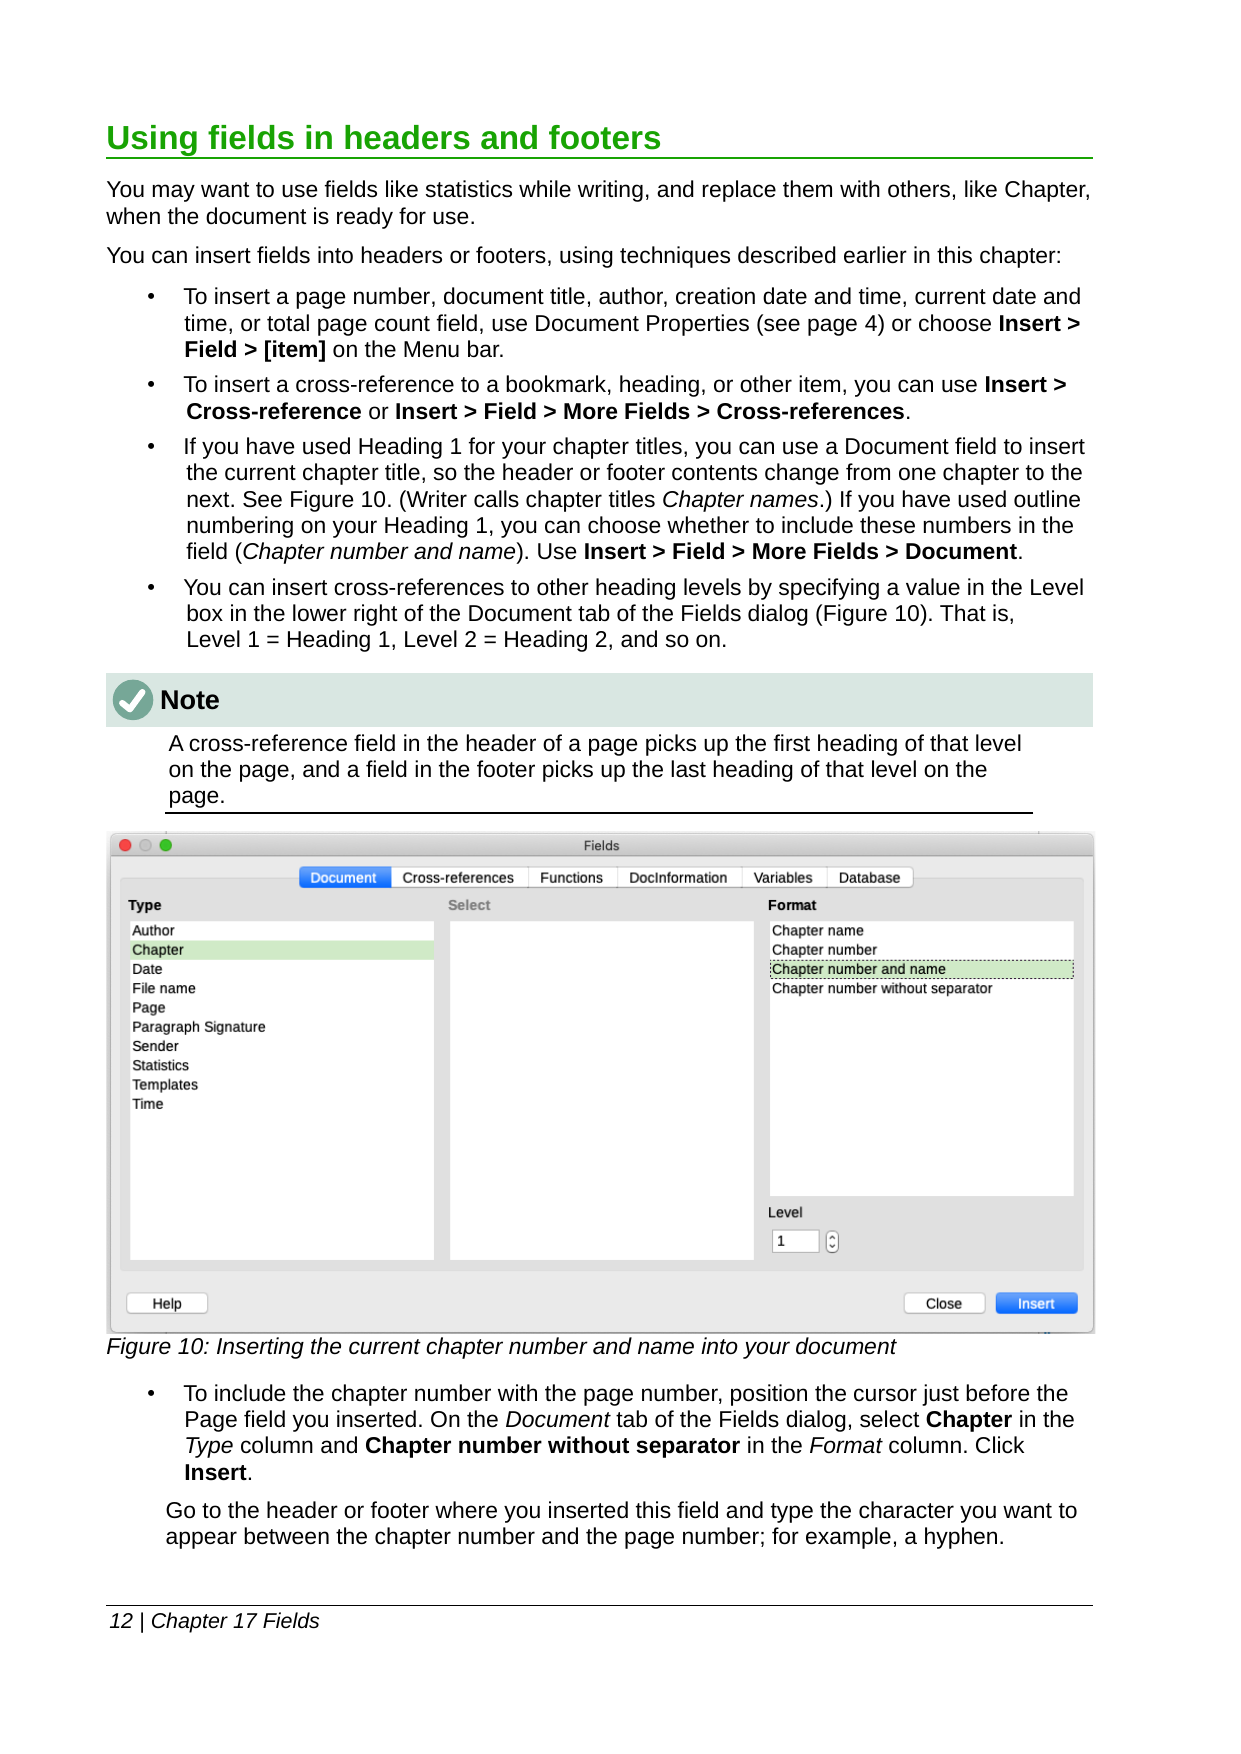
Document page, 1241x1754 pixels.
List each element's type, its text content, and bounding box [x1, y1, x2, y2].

picture [106, 831, 1096, 1334]
text A cross-reference field in the header of a page picks up the first heading of that level on the page, and a field in the footer picks up the last heading of that level on the page. [165, 727, 1033, 812]
subtitle Using fields in headers and footers [106, 118, 1093, 157]
list You can insert fields into headers or footers, using techniques described earlier in this chapter: [106, 242, 1093, 268]
text Figure 10: Inserting the current chapter number and name into your document [106, 1334, 1096, 1359]
list If you have used Heading 1 for your chapter titles, you can use a Document field to insert the current chapter title, so the header or footer contents change from one chapter to the next. See Figure 10. (Writer calls chapter titles Chapter names.) If you have used outline numbering on your Heading 1, you can choose whether to include these numbers in the field (Chapter number and name). Use Insert > Field > More Fields > Document. [144, 430, 1093, 564]
list To include the chapter number with the page number, position the cursor just before the Page field you inserted. On the Document tab of the Fields dialog, select Chapter in the Type column and Chapter number without separator in the Format column. Click Insert. [144, 1377, 1093, 1488]
list You can insert cross-references to other heading levels by specifying a value in the Level box in the lower right of the Document tab of the Fields dialog (Figure 10). That is, Level 1 = Heading 1, Level 2 = Heading 2, and so on. [144, 571, 1093, 655]
list To insert a cross-reference to a bookmark, heading, or other item, you can use Insert > Cross-reference or Insert > Field > More Fields > Cross-references. [144, 368, 1093, 424]
list You may want to use fields like statistics while writing, and replace them with others, like Chapter, when the document is ready for use. [106, 176, 1093, 229]
subtitle Note [106, 673, 1093, 727]
text Go to the header or footer where you inserted this field and type the character you want to appear between the chapter number and the page number; for example, a hyphen. [165, 1497, 1093, 1549]
list To insert a page number, document title, author, creation date and time, current date and time, or total page count field, use Document Properties (see page 4) or choose Insert > Field > [item] on the Menu bar. [144, 280, 1093, 362]
